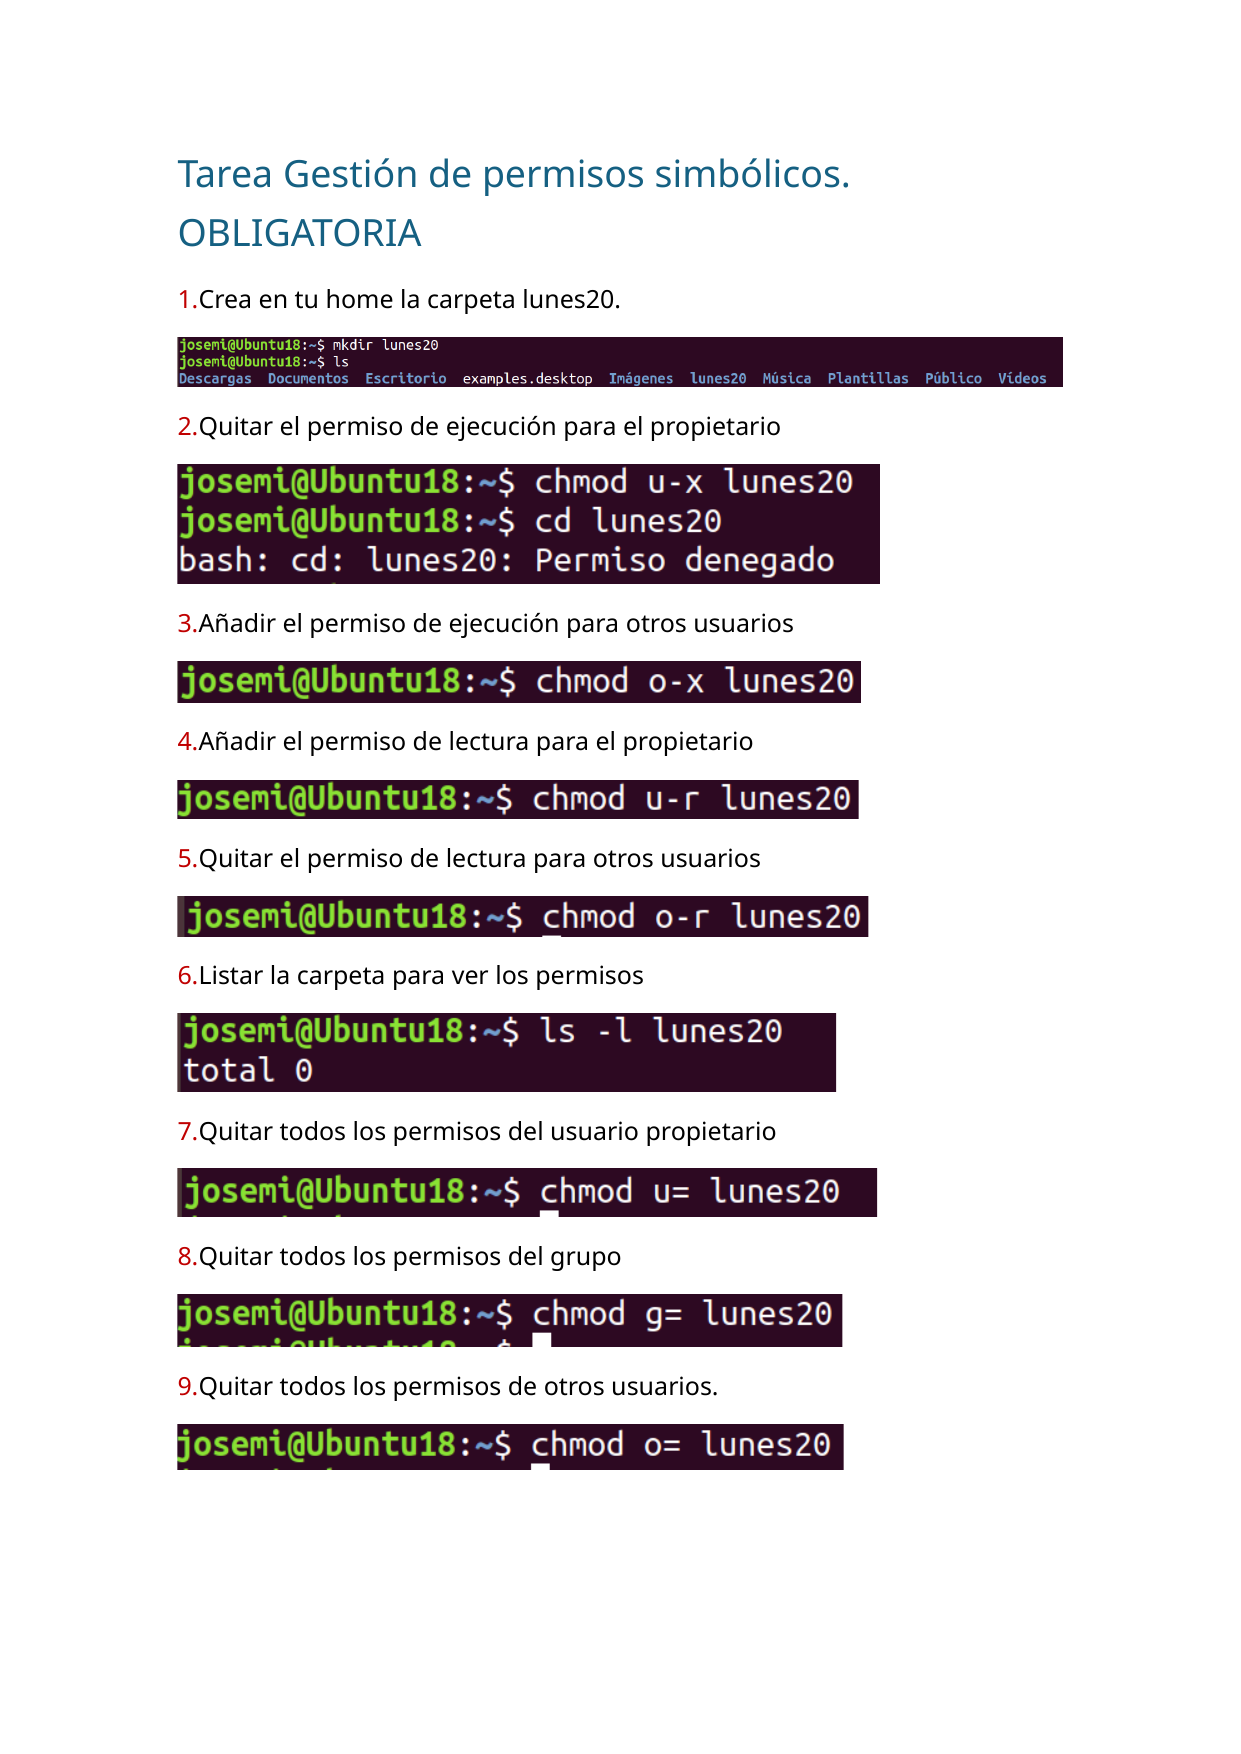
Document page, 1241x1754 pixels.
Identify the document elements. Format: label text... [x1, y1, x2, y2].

text 8.Quitar todos los permisos del grupo [177, 1238, 1063, 1272]
text 2.Quitar el permiso de ejecución para el propietario [177, 409, 1063, 443]
text 9.Quitar todos los permisos de otros usuarios. [177, 1368, 1063, 1402]
text 6.Listar la carpeta para ver los permisos [177, 958, 1063, 992]
text 1.Crea en tu home la carpeta lunes20. [177, 282, 1063, 316]
text Tarea Gestión de permisos simbólicos. OBLIGATORIA [177, 148, 1063, 257]
text 3.Añadir el permiso de ejecución para otros usuarios [177, 605, 1063, 639]
text 4.Añadir el permiso de lectura para el propietario [177, 724, 1063, 758]
text 7.Quitar todos los permisos del usuario propietario [177, 1113, 1063, 1147]
text 5.Quitar el permiso de lectura para otros usuarios [177, 840, 1063, 874]
